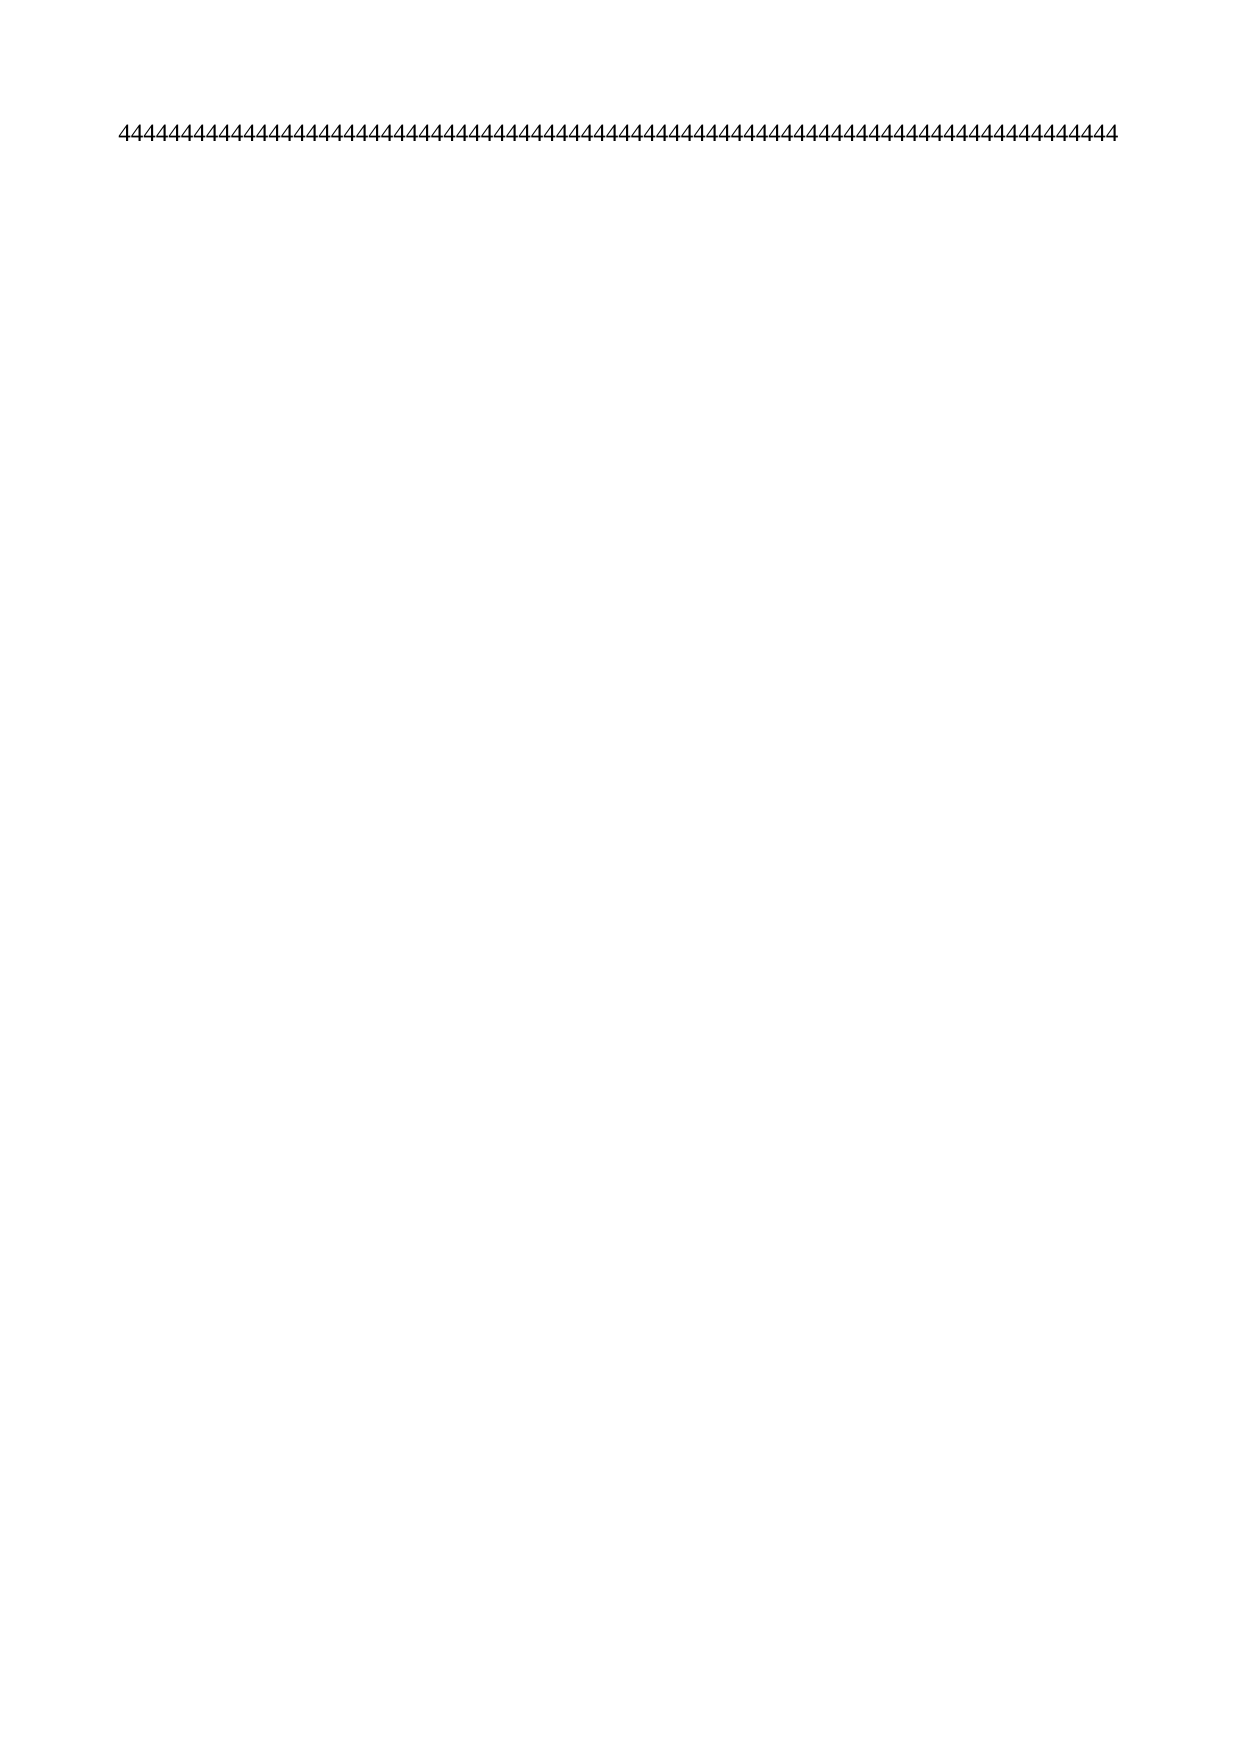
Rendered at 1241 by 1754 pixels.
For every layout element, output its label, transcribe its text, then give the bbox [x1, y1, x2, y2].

text 44444444444444444444444444444444444444444444444444444444444444444444444444444444 [118, 118, 1122, 147]
